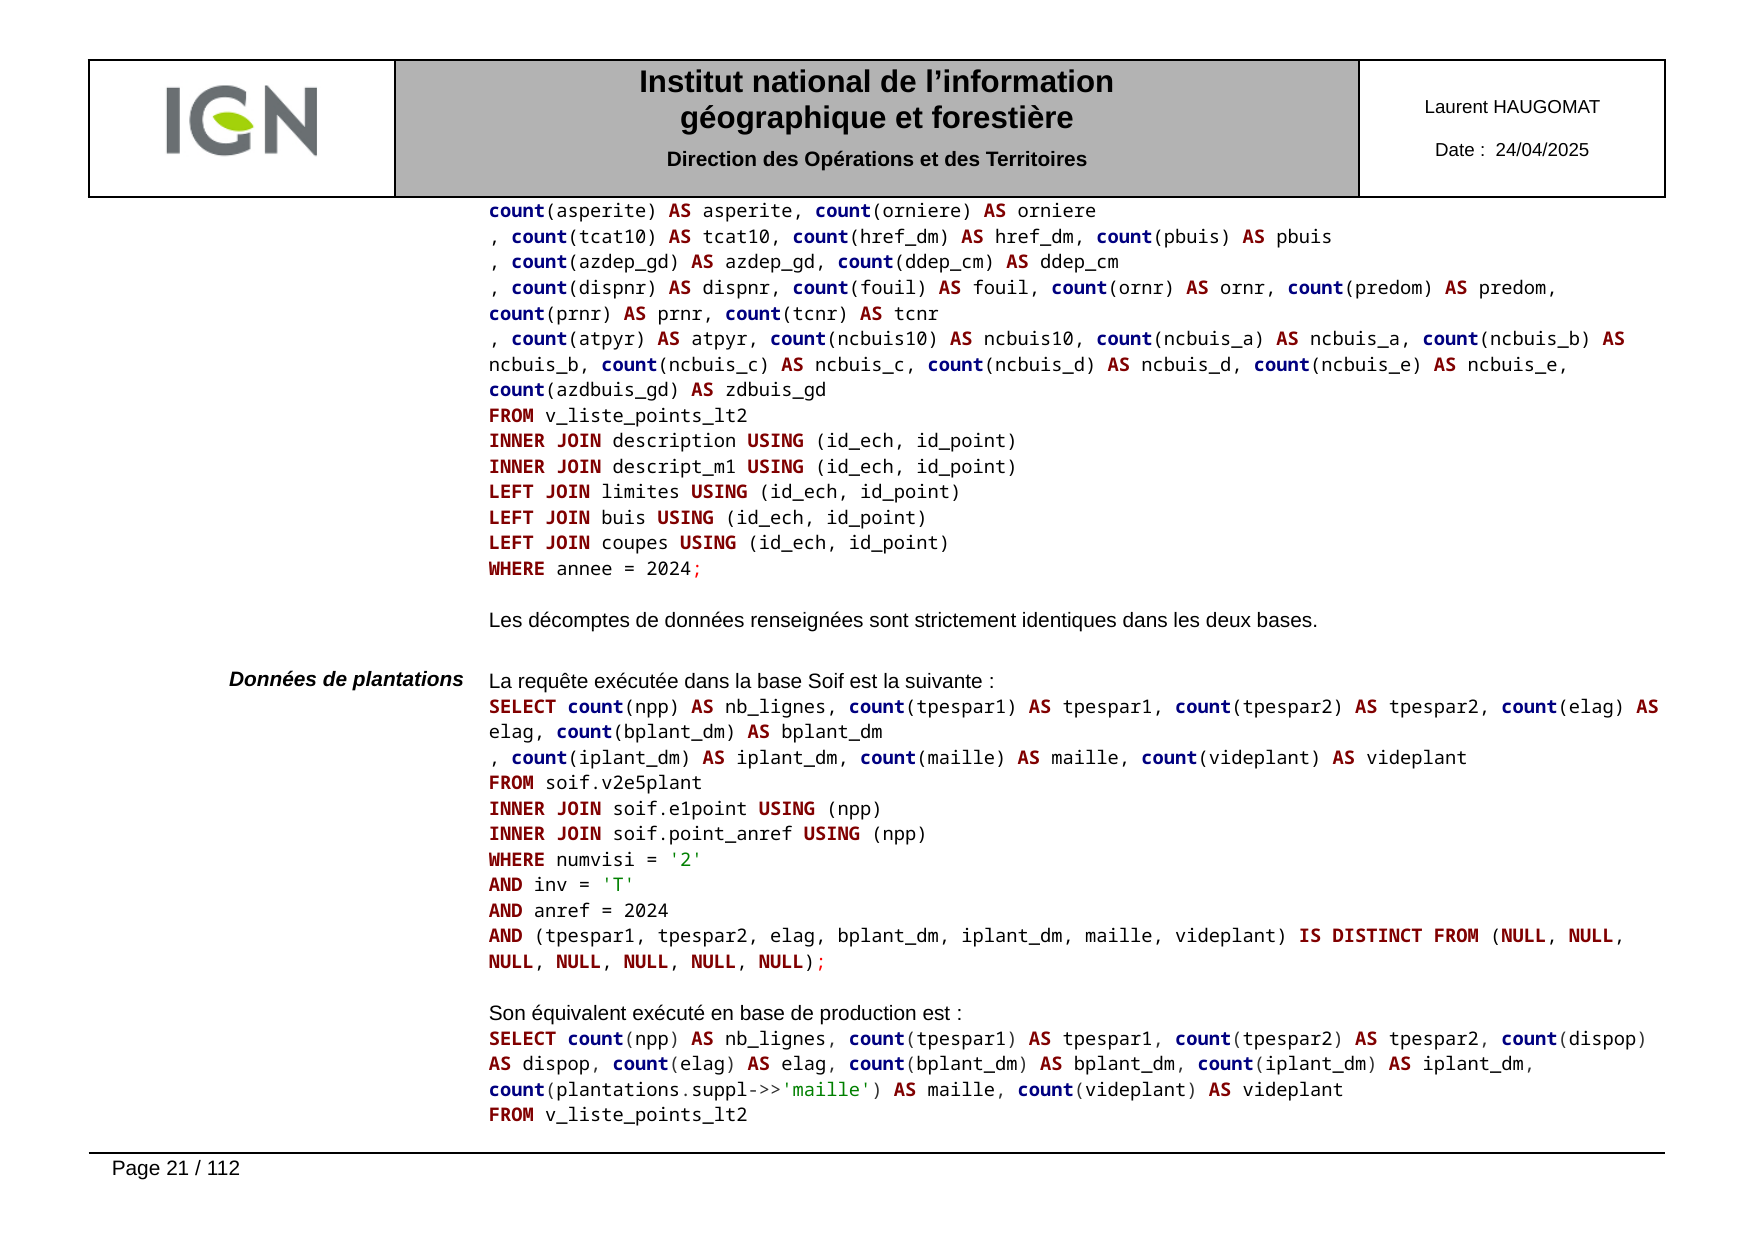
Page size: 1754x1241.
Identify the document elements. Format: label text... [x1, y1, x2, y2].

table_cell count(asperite) AS asperite, count(orniere) AS orniere , count(tcat10) AS tcat10, count(href_dm) AS href_dm, count(pbuis) AS pbuis , count(azdep_gd) AS azdep_gd, count(ddep_cm) AS ddep_cm , count(dispnr) AS dispnr, count(fouil) AS fouil, count(ornr) AS ornr, count(predom) AS predom, count(prnr) AS prnr, count(tcnr) AS tcnr , count(atpyr) AS atpyr, count(ncbuis10) AS ncbuis10, count(ncbuis_a) AS ncbuis_a, count(ncbuis_b) AS ncbuis_b, count(ncbuis_c) AS ncbuis_c, count(ncbuis_d) AS ncbuis_d, count(ncbuis_e) AS ncbuis_e, count(azdbuis_gd) AS zdbuis_gd FROM v_liste_points_lt2 INNER JOIN description USING (id_ech, id_point) INNER JOIN descript_m1 USING (id_ech, id_point) LEFT JOIN limites USING (id_ech, id_point) LEFT JOIN buis USING (id_ech, id_point) LEFT JOIN coupes USING (id_ech, id_point) WHERE annee = 2024; Les décomptes de données renseignées sont strictement identiques dans les deux bases. [483, 198, 1665, 666]
table_cell [89, 198, 483, 666]
table_cell La requête exécutée dans la base Soif est la suivante : SELECT count(npp) AS nb_lignes, count(tpespar1) AS tpespar1, count(tpespar2) AS tpespar2, count(elag) AS elag, count(bplant_dm) AS bplant_dm , count(iplant_dm) AS iplant_dm, count(maille) AS maille, count(videplant) AS videplant FROM soif.v2e5plant INNER JOIN soif.e1point USING (npp) INNER JOIN soif.point_anref USING (npp) WHERE numvisi = '2' AND inv = 'T' AND anref = 2024 AND (tpespar1, tpespar2, elag, bplant_dm, iplant_dm, maille, videplant) IS DISTINCT FROM (NULL, NULL, NULL, NULL, NULL, NULL, NULL); Son équivalent exécuté en base de production est : SELECT count(npp) AS nb_lignes, count(tpespar1) AS tpespar1, count(tpespar2) AS tpespar2, count(dispop) AS dispop, count(elag) AS elag, count(bplant_dm) AS bplant_dm, count(iplant_dm) AS iplant_dm, count(plantations.suppl->>'maille') AS maille, count(videplant) AS videplant FROM v_liste_points_lt2 [483, 666, 1665, 1133]
picture [141, 62, 343, 180]
table_cell Données de plantations [89, 666, 483, 1133]
